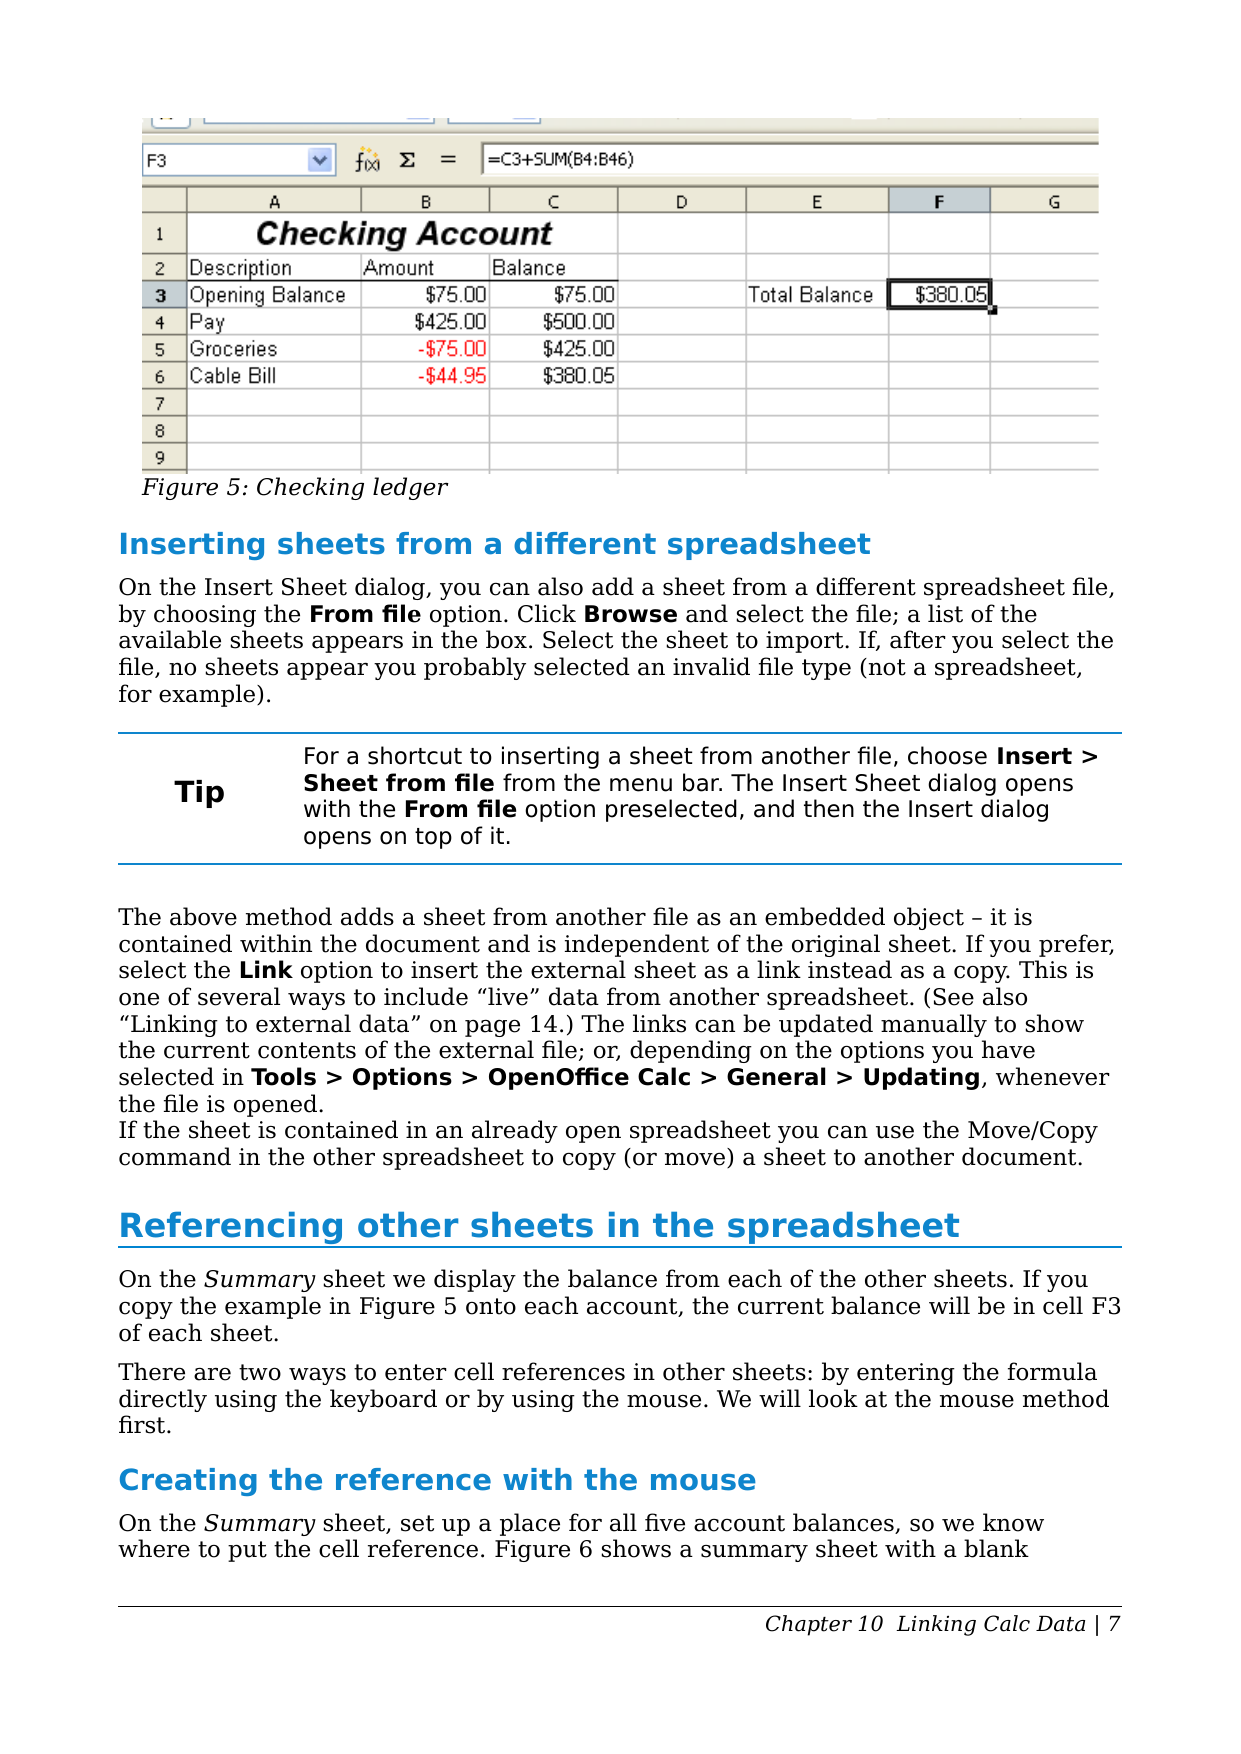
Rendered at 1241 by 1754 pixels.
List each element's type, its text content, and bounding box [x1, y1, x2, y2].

text If the sheet is contained in an already open spreadsheet you can use the Move/Copy command in the other spreadsheet to copy (or move) a sheet to another document. [118, 1117, 1122, 1171]
subtitle Referencing other sheets in the spreadsheet [118, 1207, 1122, 1246]
subtitle Inserting sheets from a different spreadsheet [118, 527, 1122, 561]
text On the Insert Sheet dialog, you can also add a sheet from a different spreadsheet file, by choosing the From file option. Click Browse and select the file; a list of the available sheets appears in the box. Select the sheet to import. If, after you select the file, no sheets appear you probably selected an invalid file type (not a spreadsheet, for example). [118, 574, 1122, 707]
text On the Summary sheet we display the balance from each of the other sheets. If you copy the example in Figure 5 onto each account, the current balance will be in cell F3 of each sheet. [118, 1267, 1122, 1347]
text There are two ways to enter cell references in other sheets: by entering the formula directly using the keyboard or by using the mouse. We will look at the mouse method first. [118, 1359, 1122, 1439]
table_header For a shortcut to inserting a sheet from another file, choose Insert > Sheet from file from the menu bar. The Insert Sheet dialog opens with the From file option preselected, and then the Insert dialog opens on top of it. [281, 734, 1122, 863]
picture [142, 118, 1099, 474]
subtitle Creating the reference with the mouse [118, 1463, 1122, 1497]
text Figure 5: Checking ledger [142, 474, 1098, 500]
table_header Tip [118, 734, 281, 863]
text On the Summary sheet, set up a place for all five account balances, so we know where to put the cell reference. Figure 6 shows a summary sheet with a blank [118, 1510, 1122, 1563]
text The above method adds a sheet from another file as an embedded object – it is contained within the document and is independent of the original sheet. If you prefer, select the Link option to insert the external sheet as a link instead as a copy. This is one of several ways to include “live” data from another spreadsheet. (See also “Linking to external data” on page 14.) The links can be updated manually to show the current contents of the external file; or, depending on the options you have selected in Tools > Options > OpenOffice Calc > General > Updating, whenever the file is opened. [118, 904, 1122, 1117]
